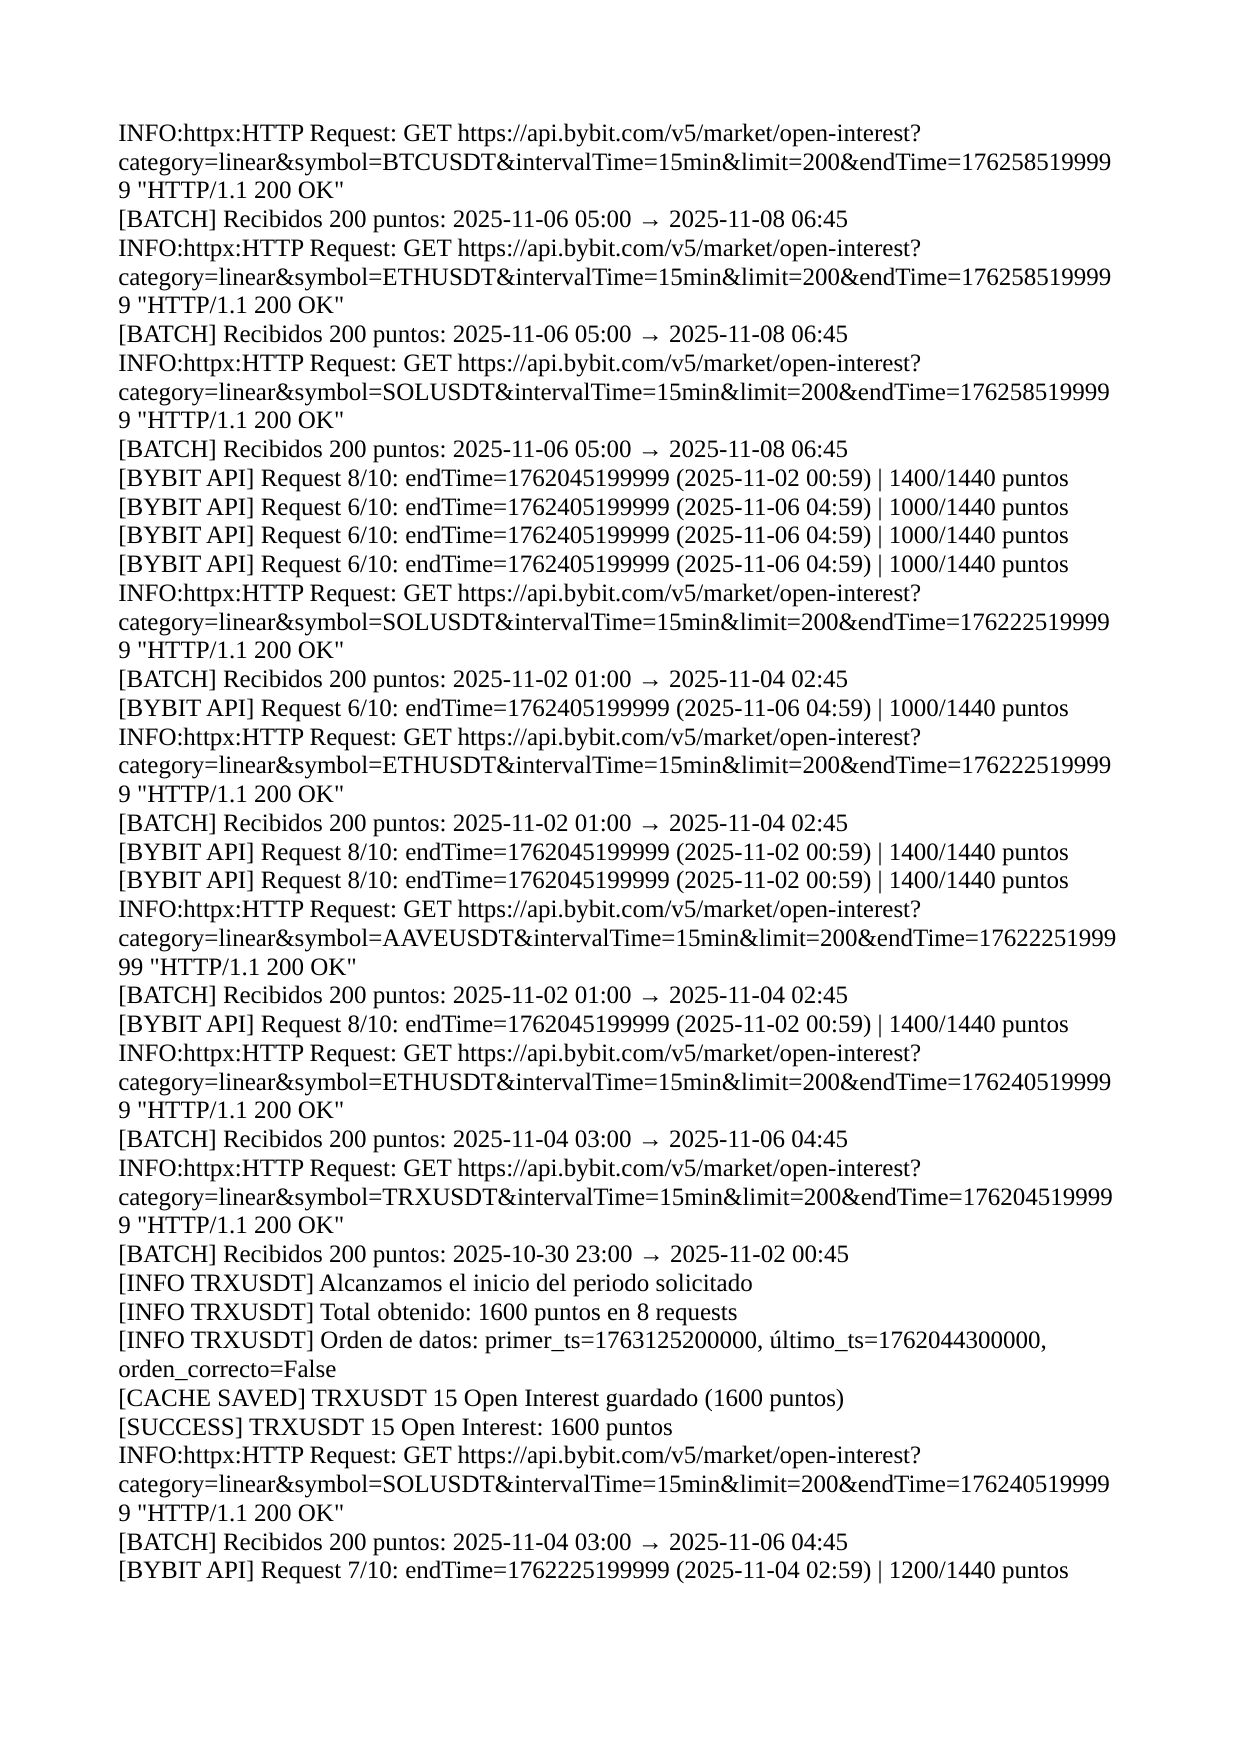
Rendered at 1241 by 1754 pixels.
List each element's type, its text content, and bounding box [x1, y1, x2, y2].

text [BYBIT API] Request 6/10: endTime=1762405199999 (2025-11-06 04:59) | 1000/1440 puntos [118, 521, 1122, 549]
text INFO:httpx:HTTP Request: GET https://api.bybit.com/v5/market/open-interest?category=linear&symbol=TRXUSDT&intervalTime=15min&limit=200&endTime=1762045199999 "HTTP/1.1 200 OK" [118, 1153, 1122, 1239]
text [SUCCESS] TRXUSDT 15 Open Interest: 1600 puntos [118, 1412, 1122, 1441]
text [BYBIT API] Request 6/10: endTime=1762405199999 (2025-11-06 04:59) | 1000/1440 puntos [118, 492, 1122, 521]
text [BYBIT API] Request 6/10: endTime=1762405199999 (2025-11-06 04:59) | 1000/1440 puntos [118, 693, 1122, 722]
text [BATCH] Recibidos 200 puntos: 2025-11-06 05:00 → 2025-11-08 06:45 [118, 434, 1122, 463]
text [BYBIT API] Request 6/10: endTime=1762405199999 (2025-11-06 04:59) | 1000/1440 puntos [118, 549, 1122, 578]
text [BATCH] Recibidos 200 puntos: 2025-11-02 01:00 → 2025-11-04 02:45 [118, 981, 1122, 1009]
text [BATCH] Recibidos 200 puntos: 2025-11-04 03:00 → 2025-11-06 04:45 [118, 1527, 1122, 1556]
text [BYBIT API] Request 8/10: endTime=1762045199999 (2025-11-02 00:59) | 1400/1440 puntos [118, 463, 1122, 492]
text INFO:httpx:HTTP Request: GET https://api.bybit.com/v5/market/open-interest?category=linear&symbol=ETHUSDT&intervalTime=15min&limit=200&endTime=1762225199999 "HTTP/1.1 200 OK" [118, 722, 1122, 808]
text [BATCH] Recibidos 200 puntos: 2025-11-06 05:00 → 2025-11-08 06:45 [118, 204, 1122, 233]
text INFO:httpx:HTTP Request: GET https://api.bybit.com/v5/market/open-interest?category=linear&symbol=SOLUSDT&intervalTime=15min&limit=200&endTime=1762225199999 "HTTP/1.1 200 OK" [118, 578, 1122, 664]
text [INFO TRXUSDT] Total obtenido: 1600 puntos en 8 requests [118, 1297, 1122, 1326]
text INFO:httpx:HTTP Request: GET https://api.bybit.com/v5/market/open-interest?category=linear&symbol=AAVEUSDT&intervalTime=15min&limit=200&endTime=1762225199999 "HTTP/1.1 200 OK" [118, 894, 1122, 981]
text INFO:httpx:HTTP Request: GET https://api.bybit.com/v5/market/open-interest?category=linear&symbol=SOLUSDT&intervalTime=15min&limit=200&endTime=1762585199999 "HTTP/1.1 200 OK" [118, 348, 1122, 434]
text [BYBIT API] Request 8/10: endTime=1762045199999 (2025-11-02 00:59) | 1400/1440 puntos [118, 837, 1122, 866]
text INFO:httpx:HTTP Request: GET https://api.bybit.com/v5/market/open-interest?category=linear&symbol=SOLUSDT&intervalTime=15min&limit=200&endTime=1762405199999 "HTTP/1.1 200 OK" [118, 1441, 1122, 1527]
text [BYBIT API] Request 8/10: endTime=1762045199999 (2025-11-02 00:59) | 1400/1440 puntos [118, 1009, 1122, 1038]
text [BATCH] Recibidos 200 puntos: 2025-11-04 03:00 → 2025-11-06 04:45 [118, 1124, 1122, 1153]
text [CACHE SAVED] TRXUSDT 15 Open Interest guardado (1600 puntos) [118, 1383, 1122, 1412]
text [INFO TRXUSDT] Alcanzamos el inicio del periodo solicitado [118, 1268, 1122, 1297]
text INFO:httpx:HTTP Request: GET https://api.bybit.com/v5/market/open-interest?category=linear&symbol=ETHUSDT&intervalTime=15min&limit=200&endTime=1762585199999 "HTTP/1.1 200 OK" [118, 233, 1122, 319]
text [BATCH] Recibidos 200 puntos: 2025-10-30 23:00 → 2025-11-02 00:45 [118, 1239, 1122, 1268]
text [BATCH] Recibidos 200 puntos: 2025-11-02 01:00 → 2025-11-04 02:45 [118, 664, 1122, 693]
text [BATCH] Recibidos 200 puntos: 2025-11-02 01:00 → 2025-11-04 02:45 [118, 808, 1122, 837]
text [BYBIT API] Request 8/10: endTime=1762045199999 (2025-11-02 00:59) | 1400/1440 puntos [118, 866, 1122, 894]
text INFO:httpx:HTTP Request: GET https://api.bybit.com/v5/market/open-interest?category=linear&symbol=BTCUSDT&intervalTime=15min&limit=200&endTime=1762585199999 "HTTP/1.1 200 OK" [118, 118, 1122, 204]
text INFO:httpx:HTTP Request: GET https://api.bybit.com/v5/market/open-interest?category=linear&symbol=ETHUSDT&intervalTime=15min&limit=200&endTime=1762405199999 "HTTP/1.1 200 OK" [118, 1038, 1122, 1124]
text [BATCH] Recibidos 200 puntos: 2025-11-06 05:00 → 2025-11-08 06:45 [118, 319, 1122, 348]
text [INFO TRXUSDT] Orden de datos: primer_ts=1763125200000, último_ts=1762044300000, orden_correcto=False [118, 1326, 1122, 1383]
text [BYBIT API] Request 7/10: endTime=1762225199999 (2025-11-04 02:59) | 1200/1440 puntos [118, 1556, 1122, 1584]
